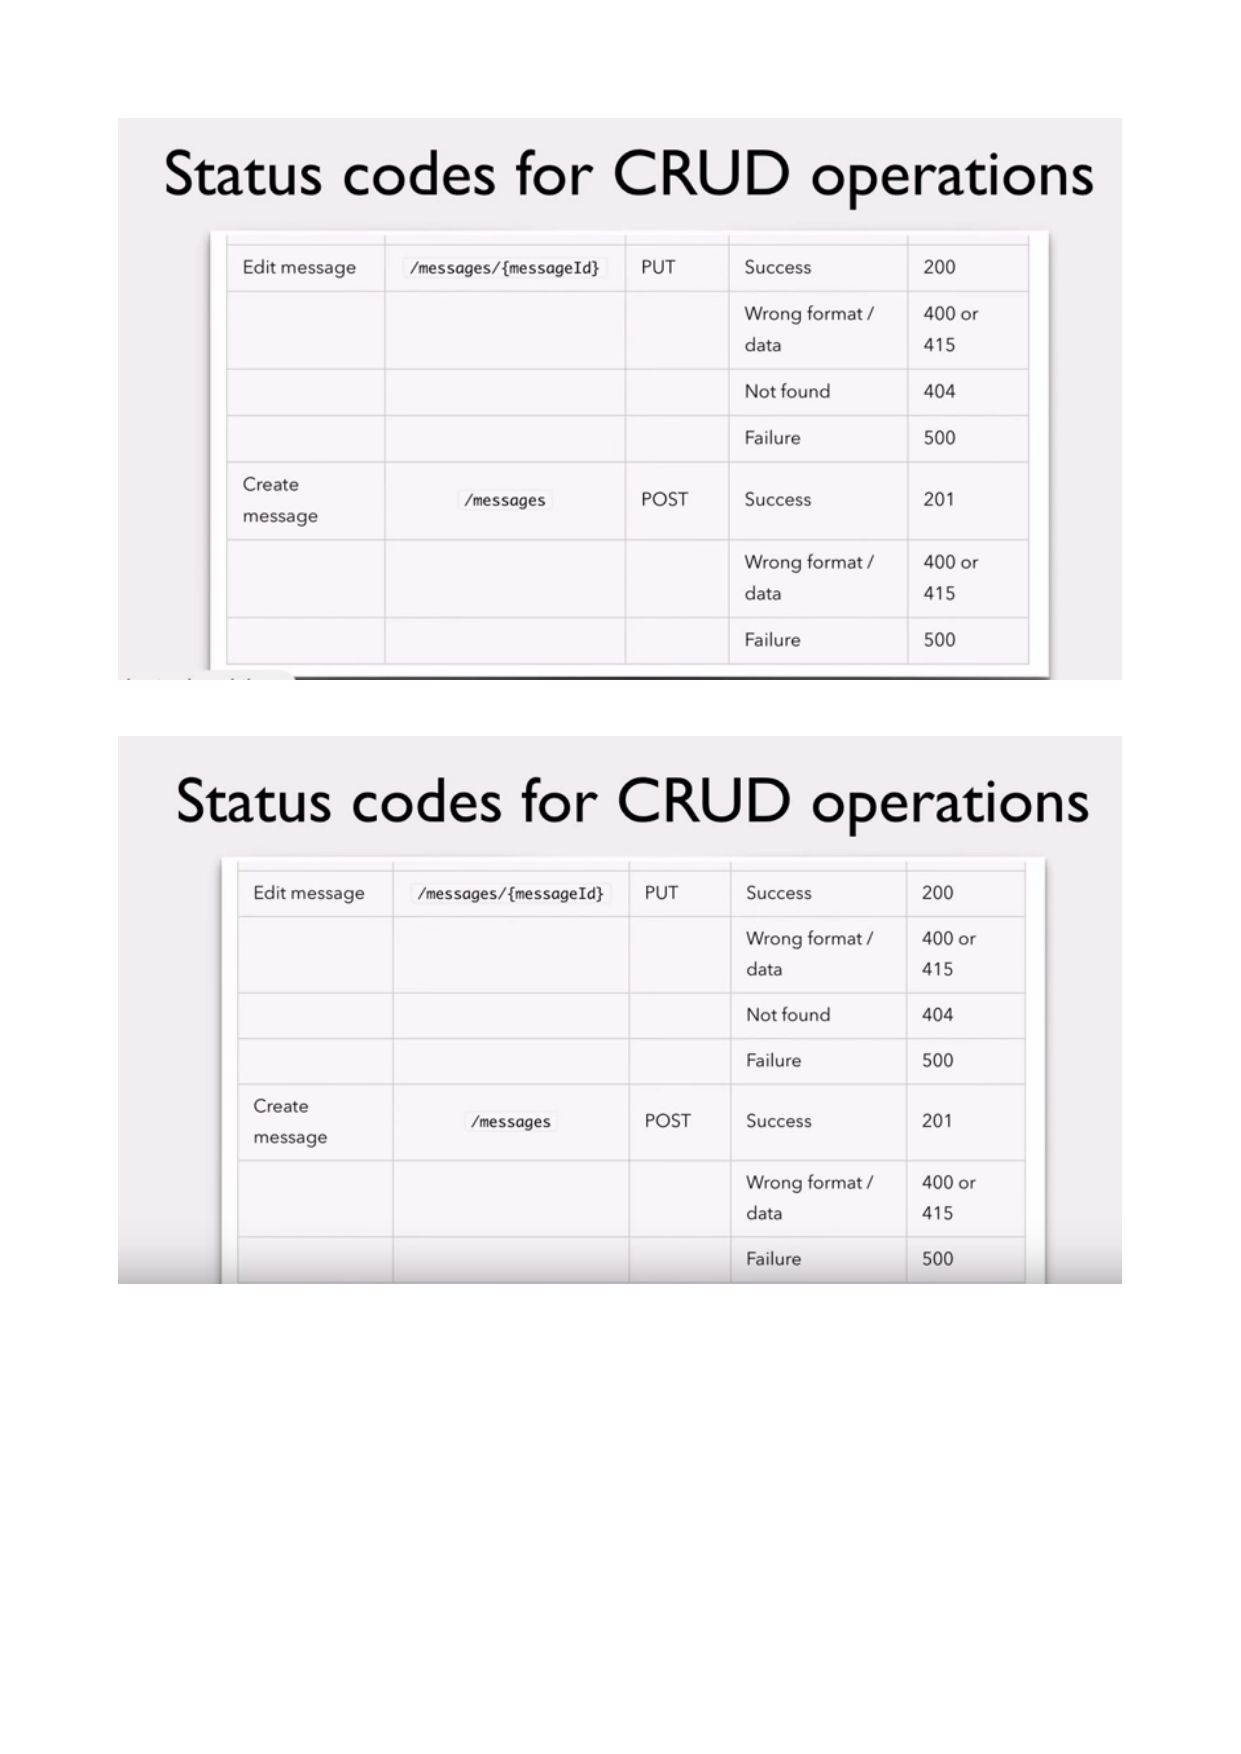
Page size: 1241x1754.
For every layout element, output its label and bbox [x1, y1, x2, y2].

picture [118, 118, 1123, 680]
picture [118, 736, 1123, 1284]
